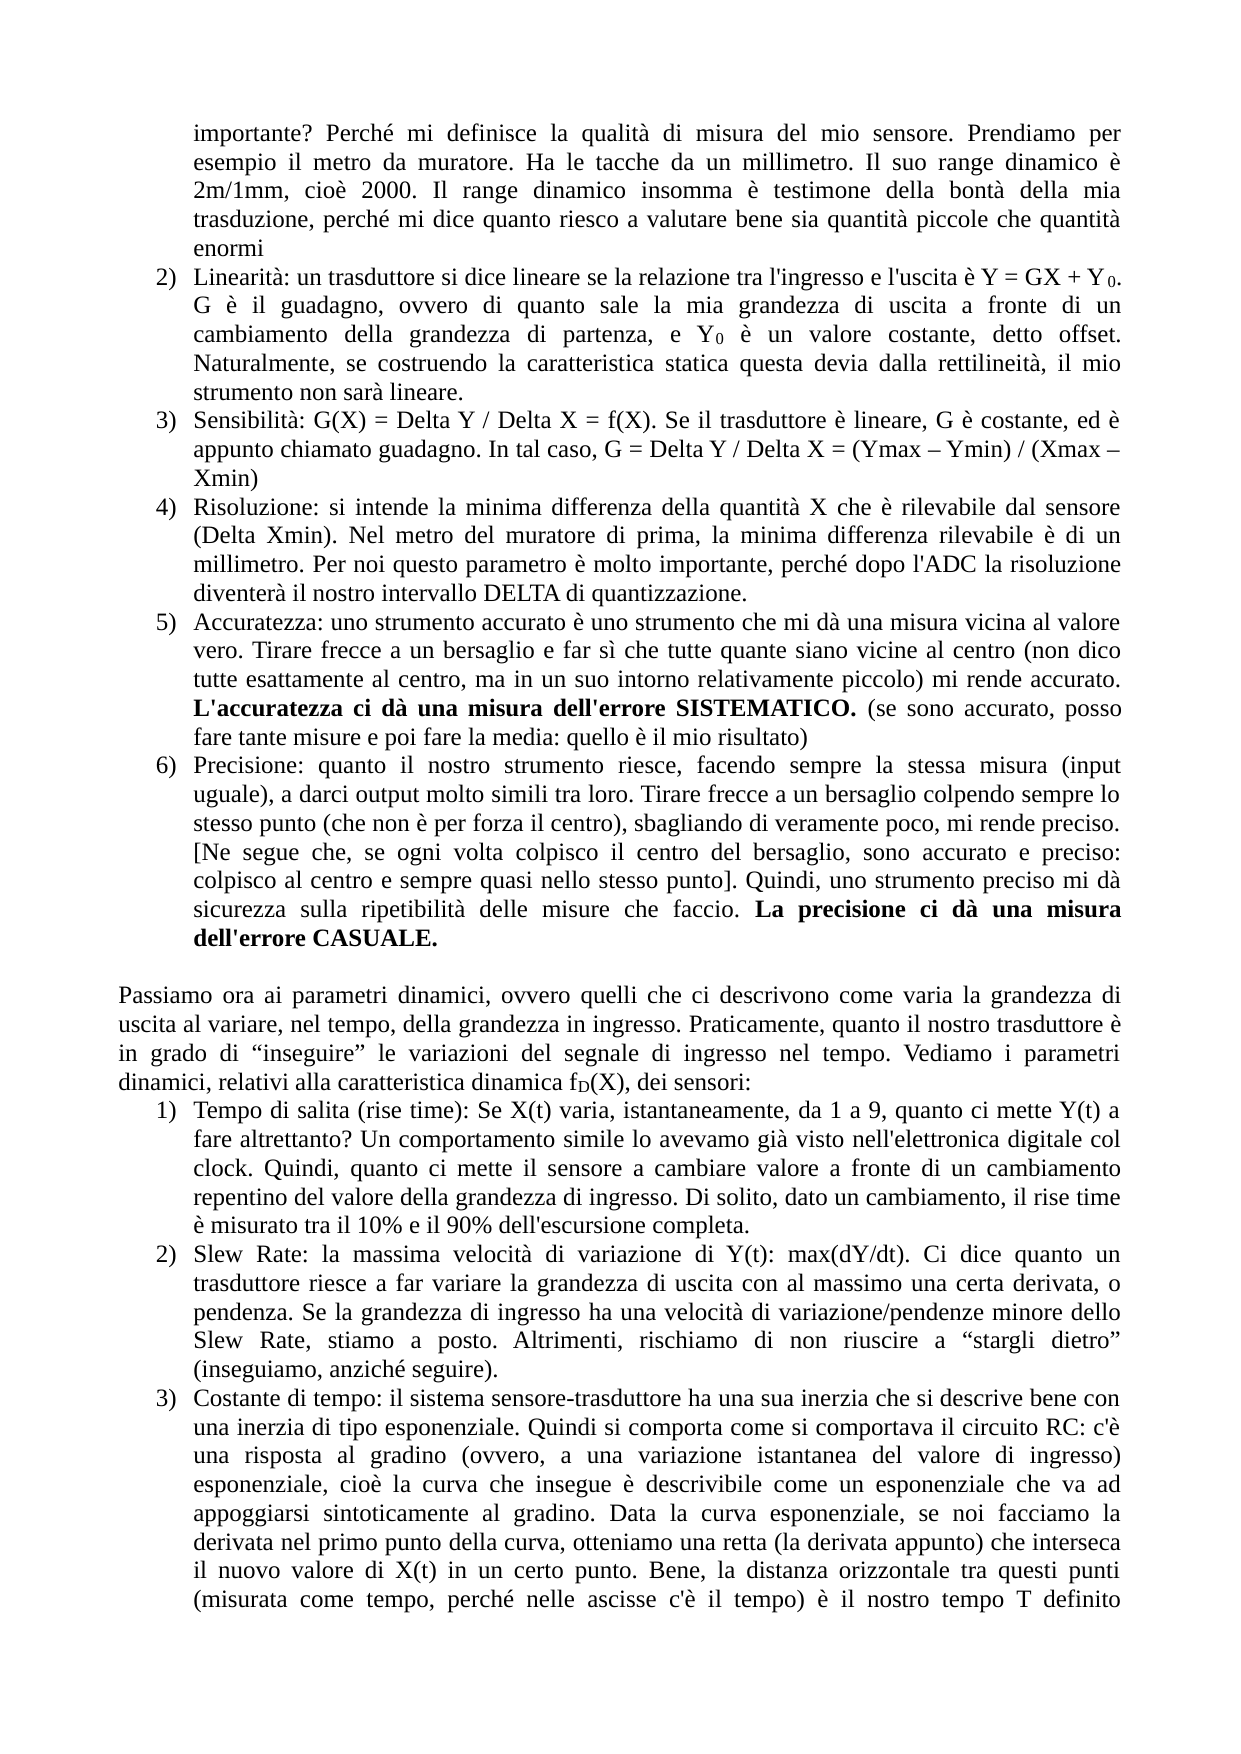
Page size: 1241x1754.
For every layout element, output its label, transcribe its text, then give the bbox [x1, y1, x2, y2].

list Slew Rate: la massima velocità di variazione di Y(t): max(dY/dt). Ci dice quanto un trasduttore riesce a far variare la grandezza di uscita con al massimo una certa derivata, o pendenza. Se la grandezza di ingresso ha una velocità di variazione/pendenze minore dello Slew Rate, stiamo a posto. Altrimenti, rischiamo di non riuscire a “stargli dietro” (inseguiamo, anziché seguire). [156, 1239, 1122, 1383]
text Passiamo ora ai parametri dinamici, ovvero quelli che ci descrivono come varia la grandezza di uscita al variare, nel tempo, della grandezza in ingresso. Praticamente, quanto il nostro trasduttore è in grado di “inseguire” le variazioni del segnale di ingresso nel tempo. Vediamo i parametri dinamici, relativi alla caratteristica dinamica fD(X), dei sensori: [118, 981, 1122, 1096]
list Precisione: quanto il nostro strumento riesce, facendo sempre la stessa misura (input uguale), a darci output molto simili tra loro. Tirare frecce a un bersaglio colpendo sempre lo stesso punto (che non è per forza il centro), sbagliando di veramente poco, mi rende preciso. [Ne segue che, se ogni volta colpisco il centro del bersaglio, sono accurato e preciso: colpisco al centro e sempre quasi nello stesso punto]. Quindi, uno strumento preciso mi dà sicurezza sulla ripetibilità delle misure che faccio. La precisione ci dà una misura dell'errore CASUALE. [156, 751, 1122, 952]
list Sensibilità: G(X) = Delta Y / Delta X = f(X). Se il trasduttore è lineare, G è costante, ed è appunto chiamato guadagno. In tal caso, G = Delta Y / Delta X = (Ymax – Ymin) / (Xmax – Xmin) [156, 406, 1122, 492]
list Risoluzione: si intende la minima differenza della quantità X che è rilevabile dal sensore (Delta Xmin). Nel metro del muratore di prima, la minima differenza rilevabile è di un millimetro. Per noi questo parametro è molto importante, perché dopo l'ADC la risoluzione diventerà il nostro intervallo DELTA di quantizzazione. [156, 492, 1122, 607]
list Accuratezza: uno strumento accurato è uno strumento che mi dà una misura vicina al valore vero. Tirare frecce a un bersaglio e far sì che tutte quante siano vicine al centro (non dico tutte esattamente al centro, ma in un suo intorno relativamente piccolo) mi rende accurato. L'accuratezza ci dà una misura dell'errore SISTEMATICO. (se sono accurato, posso fare tante misure e poi fare la media: quello è il mio risultato) [156, 607, 1122, 751]
list importante? Perché mi definisce la qualità di misura del mio sensore. Prendiamo per esempio il metro da muratore. Ha le tacche da un millimetro. Il suo range dinamico è 2m/1mm, cioè 2000. Il range dinamico insomma è testimone della bontà della mia trasduzione, perché mi dice quanto riesco a valutare bene sia quantità piccole che quantità enormi [156, 118, 1122, 262]
list Linearità: un trasduttore si dice lineare se la relazione tra l'ingresso e l'uscita è Y = GX + Y0. G è il guadagno, ovvero di quanto sale la mia grandezza di uscita a fronte di un cambiamento della grandezza di partenza, e Y0 è un valore costante, detto offset. Naturalmente, se costruendo la caratteristica statica questa devia dalla rettilineità, il mio strumento non sarà lineare. [156, 262, 1122, 406]
list Tempo di salita (rise time): Se X(t) varia, istantaneamente, da 1 a 9, quanto ci mette Y(t) a fare altrettanto? Un comportamento simile lo avevamo già visto nell'elettronica digitale col clock. Quindi, quanto ci mette il sensore a cambiare valore a fronte di un cambiamento repentino del valore della grandezza di ingresso. Di solito, dato un cambiamento, il rise time è misurato tra il 10% e il 90% dell'escursione completa. [156, 1096, 1122, 1239]
list Costante di tempo: il sistema sensore-trasduttore ha una sua inerzia che si descrive bene con una inerzia di tipo esponenziale. Quindi si comporta come si comportava il circuito RC: c'è una risposta al gradino (ovvero, a una variazione istantanea del valore di ingresso) esponenziale, cioè la curva che insegue è descrivibile come un esponenziale che va ad appoggiarsi sintoticamente al gradino. Data la curva esponenziale, se noi facciamo la derivata nel primo punto della curva, otteniamo una retta (la derivata appunto) che interseca il nuovo valore di X(t) in un certo punto. Bene, la distanza orizzontale tra questi punti (misurata come tempo, perché nelle ascisse c'è il tempo) è il nostro tempo T definito [156, 1383, 1122, 1613]
